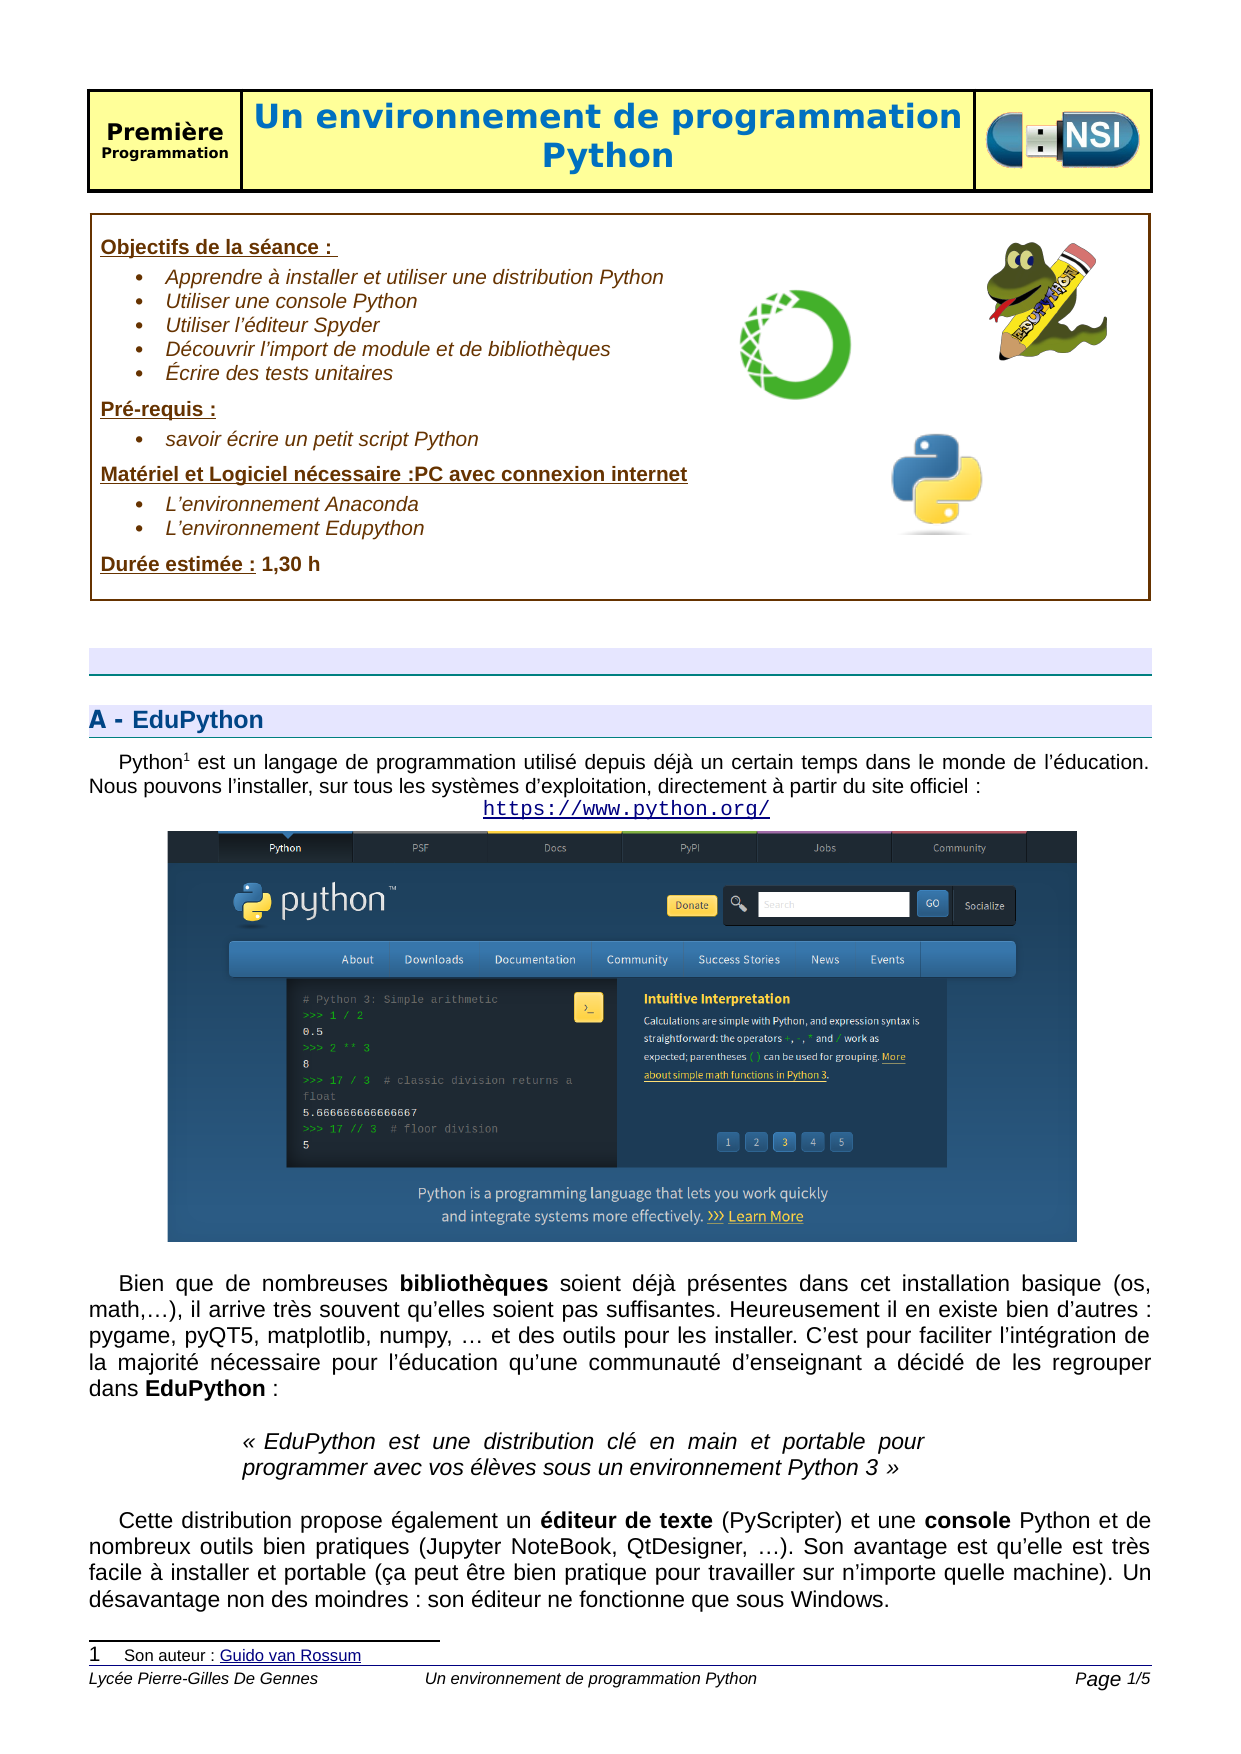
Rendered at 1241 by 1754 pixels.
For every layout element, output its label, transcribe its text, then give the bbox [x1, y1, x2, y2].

picture [985, 111, 1141, 170]
text Cette distribution propose également un éditeur de texte (PyScripter) et une console Python et de nombreux outils bien pratiques (Jupyter NoteBook, QtDesigner, …). Son avantage est qu’elle est très facile à installer et portable (ça peut être bien pratique pour travailler sur n’importe quelle machine). Un désavantage non des moindres : son éditeur ne fonctionne que sous Windows. [89, 1507, 1152, 1612]
text « EduPython est une distribution clé en main et portable pour programmer avec vos élèves sous un environnement Python 3 » [242, 1428, 927, 1480]
picture [167, 831, 1077, 1242]
text Python est un langage de programmation utilisé depuis déjà un certain temps dans le monde de l’éducation. Nous pouvons l’installer, sur tous les systèmes d’exploitation, directement à partir du site officiel : [89, 750, 1152, 798]
picture [983, 236, 1113, 366]
picture [737, 288, 854, 401]
subtitle EduPython [89, 705, 1152, 737]
text https://www.python.org/ [89, 798, 1152, 821]
text Bien que de nombreuses bibliothèques soient déjà présentes dans cet installation basique (os, math,…), il arrive très souvent qu’elles soient pas suffisantes. Heureusement il en existe bien d’autres : pygame, pyQT5, matplotlib, numpy, … et des outils pour les installer. C’est pour faciliter l’intégration de la majorité nécessaire pour l’éducation qu’une communauté d’enseignant a décidé de les regrouper dans EduPython : [89, 1269, 1152, 1401]
text Son auteur : Guido van Rossum [89, 1641, 1152, 1665]
picture [889, 425, 987, 535]
